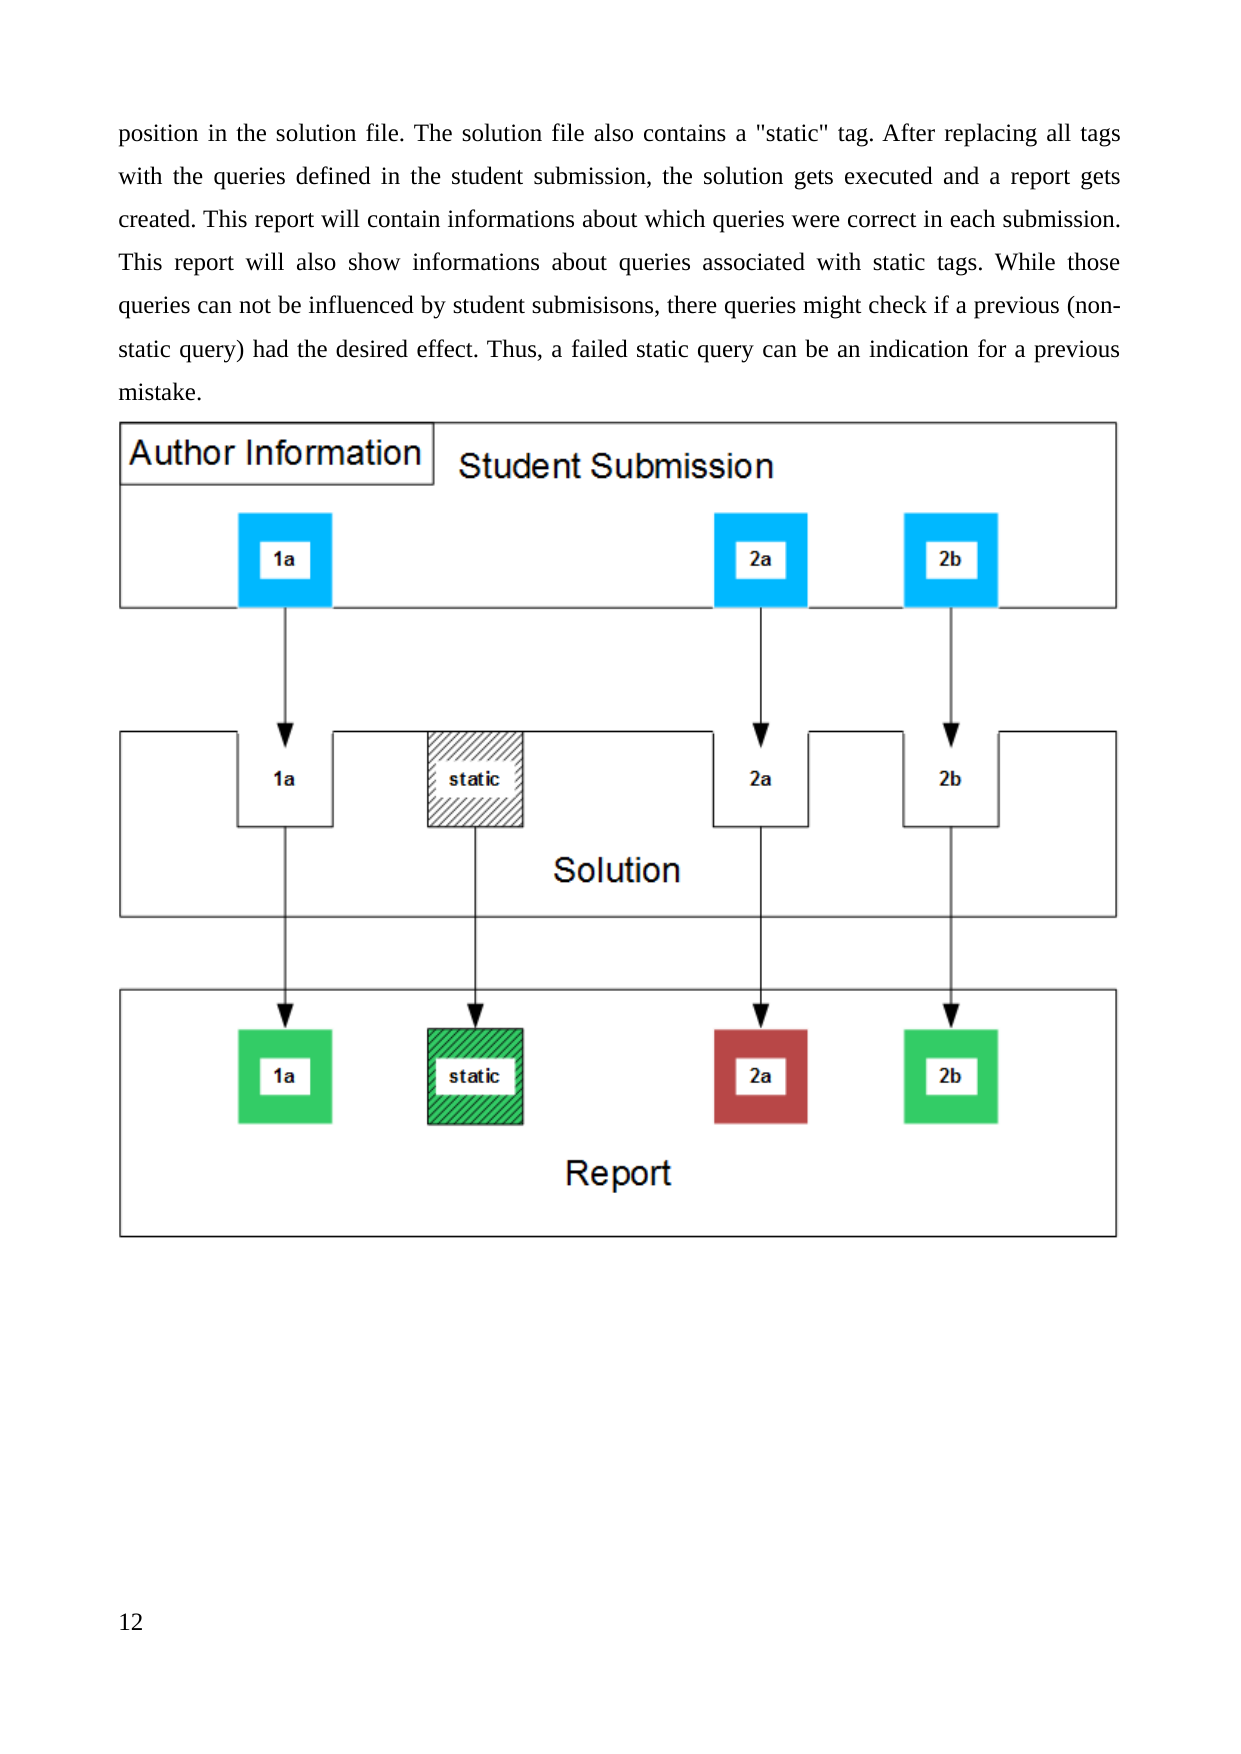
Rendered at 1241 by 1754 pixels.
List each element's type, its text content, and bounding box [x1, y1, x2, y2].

text position in the solution file. The solution file also contains a "static" tag. After replacing all tags with the queries defined in the student submission, the solution gets executed and a report gets created. This report will contain informations about which queries were correct in each submission. This report will also show informations about queries associated with static tags. While those queries can not be influenced by student submisisons, there queries might check if a previous (non-static query) had the desired effect. Thus, a failed static query can be an indication for a previous mistake. [118, 118, 1122, 406]
